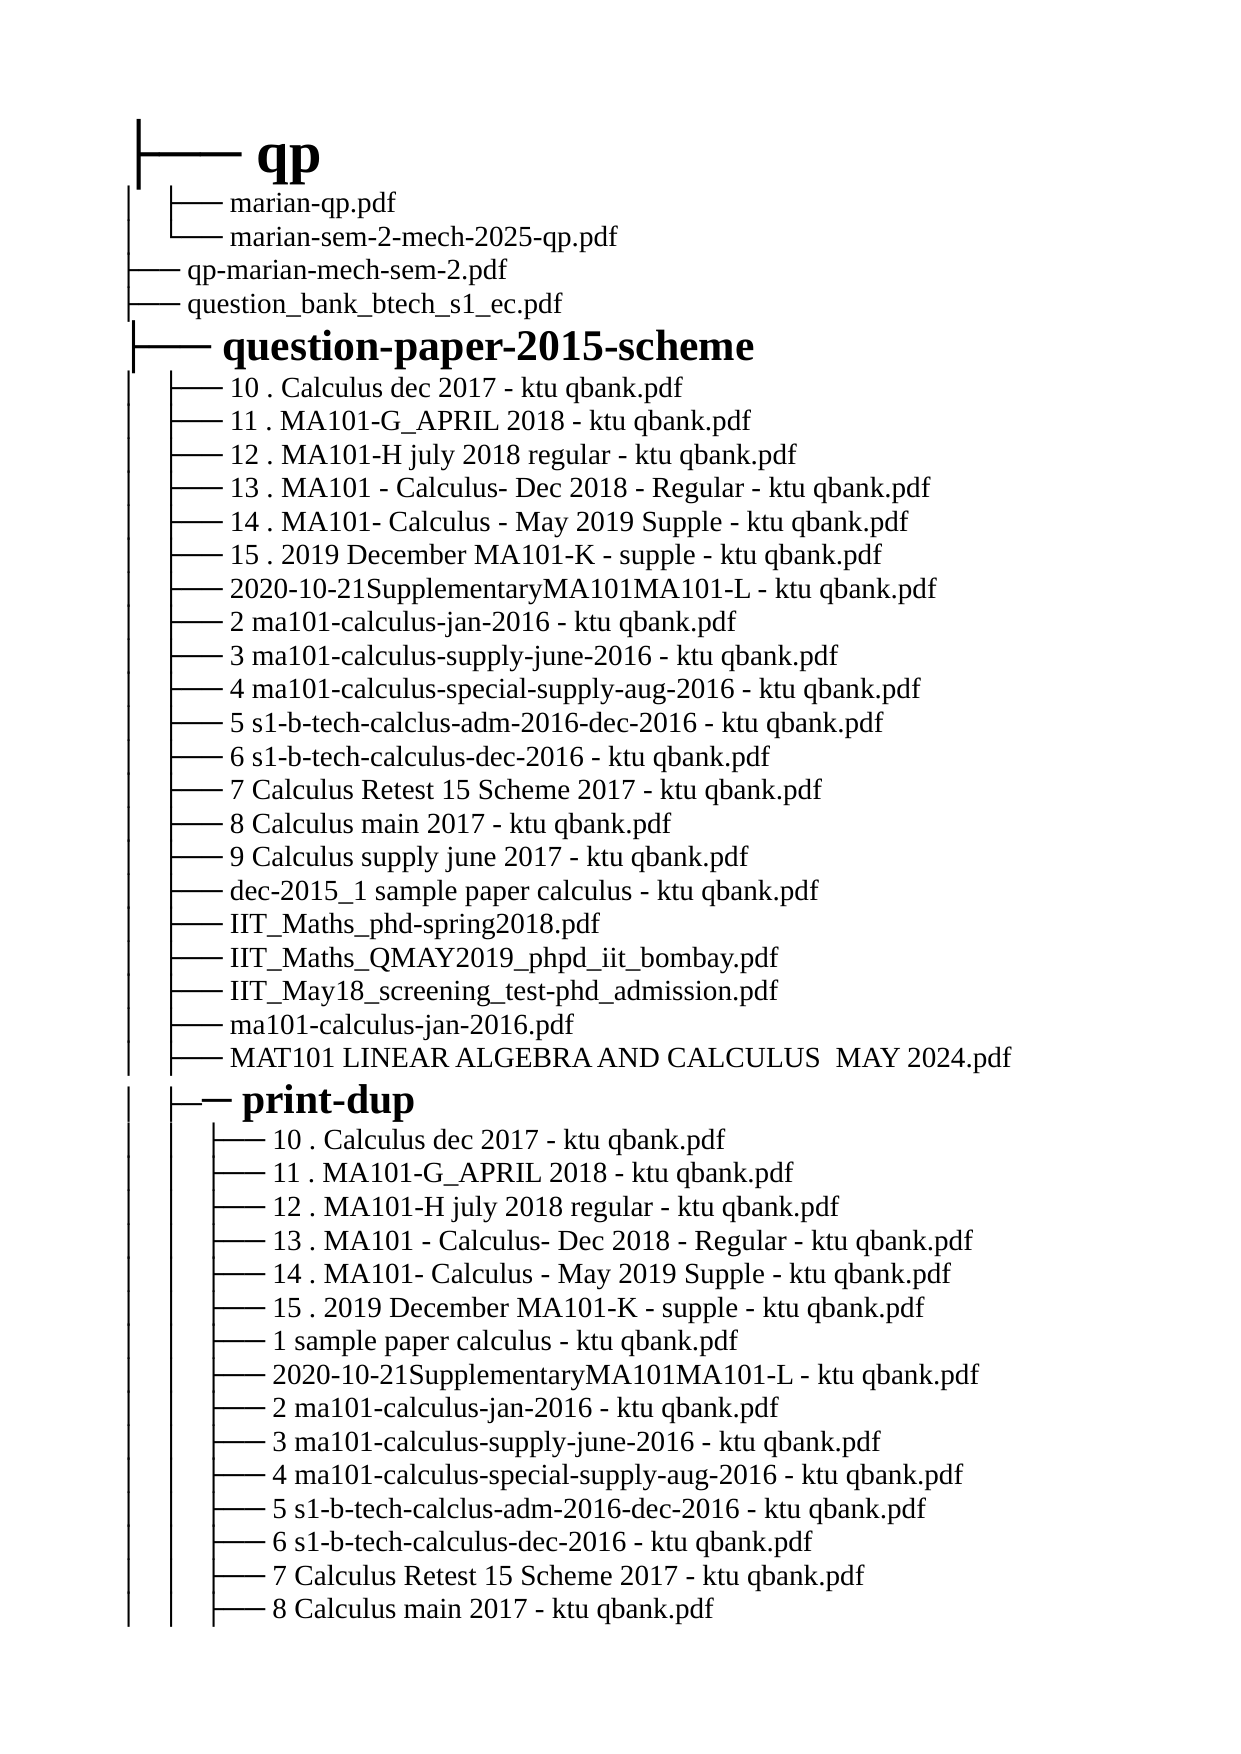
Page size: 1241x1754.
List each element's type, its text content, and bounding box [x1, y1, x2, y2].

text │ │ ├── 14 . MA101- Calculus - May 2019 Supple - ktu qbank.pdf [214, 1256, 1122, 1290]
text │ │ ├── 11 . MA101-G_APRIL 2018 - ktu qbank.pdf [129, 1156, 169, 1189]
text │ ├── 13 . MA101 - Calculus- Dec 2018 - Regular - ktu qbank.pdf [171, 470, 1122, 504]
text │ │ ├── 1 sample paper calculus - ktu qbank.pdf [214, 1323, 1122, 1357]
text │ ├── MAT101 LINEAR ALGEBRA AND CALCULUS MAY 2024.pdf [171, 1041, 1122, 1074]
text │ │ ├── 2 ma101-calculus-jan-2016 - ktu qbank.pdf [214, 1390, 1122, 1424]
text │ │ ├── 3 ma101-calculus-supply-june-2016 - ktu qbank.pdf [171, 1424, 212, 1457]
text │ │ ├── 2020-10-21SupplementaryMA101MA101-L - ktu qbank.pdf [214, 1357, 1122, 1390]
text │ │ ├── 5 s1-b-tech-calclus-adm-2016-dec-2016 - ktu qbank.pdf [171, 1491, 212, 1524]
text │ │ ├── 11 . MA101-G_APRIL 2018 - ktu qbank.pdf [214, 1156, 1122, 1189]
text │ ├── 13 . MA101 - Calculus- Dec 2018 - Regular - ktu qbank.pdf [129, 470, 169, 504]
text │ │ ├── 8 Calculus main 2017 - ktu qbank.pdf [129, 1592, 169, 1625]
text │ ├── 3 ma101-calculus-supply-june-2016 - ktu qbank.pdf [129, 638, 169, 672]
text │ │ ├── 11 . MA101-G_APRIL 2018 - ktu qbank.pdf [171, 1156, 212, 1189]
text │ ├── 2020-10-21SupplementaryMA101MA101-L - ktu qbank.pdf [129, 571, 169, 604]
text │ │ ├── 12 . MA101-H july 2018 regular - ktu qbank.pdf [171, 1189, 212, 1223]
text │ │ ├── 13 . MA101 - Calculus- Dec 2018 - Regular - ktu qbank.pdf [171, 1223, 212, 1256]
text │ ├── 6 s1-b-tech-calculus-dec-2016 - ktu qbank.pdf [129, 739, 169, 772]
text │ │ ├── 6 s1-b-tech-calculus-dec-2016 - ktu qbank.pdf [129, 1524, 169, 1558]
text │ ├── 2 ma101-calculus-jan-2016 - ktu qbank.pdf [171, 604, 1122, 638]
text │ ├── 9 Calculus supply june 2017 - ktu qbank.pdf [171, 839, 1122, 873]
text │ │ ├── 2020-10-21SupplementaryMA101MA101-L - ktu qbank.pdf [171, 1357, 212, 1390]
text │ ├── 8 Calculus main 2017 - ktu qbank.pdf [129, 806, 169, 839]
text │ ├── 2020-10-21SupplementaryMA101MA101-L - ktu qbank.pdf [171, 571, 1122, 604]
text │ ├── 5 s1-b-tech-calclus-adm-2016-dec-2016 - ktu qbank.pdf [171, 705, 1122, 739]
text │ ├── 3 ma101-calculus-supply-june-2016 - ktu qbank.pdf [171, 638, 1122, 672]
text │ │ ├── 10 . Calculus dec 2017 - ktu qbank.pdf [171, 1122, 212, 1156]
text │ │ ├── 13 . MA101 - Calculus- Dec 2018 - Regular - ktu qbank.pdf [129, 1223, 169, 1256]
text │ │ ├── 1 sample paper calculus - ktu qbank.pdf [129, 1323, 169, 1357]
text │ ├── 4 ma101-calculus-special-supply-aug-2016 - ktu qbank.pdf [171, 672, 1122, 705]
text │ ├── dec-2015_1 sample paper calculus - ktu qbank.pdf [129, 873, 169, 906]
text │ │ ├── 4 ma101-calculus-special-supply-aug-2016 - ktu qbank.pdf [129, 1457, 169, 1491]
text │ │ ├── 12 . MA101-H july 2018 regular - ktu qbank.pdf [129, 1189, 169, 1223]
text ├── question-paper-2015-scheme [118, 319, 1122, 370]
text ├── qp-marian-mech-sem-2.pdf [129, 252, 1122, 286]
text │ ├── print-dup [118, 1074, 1122, 1122]
text │ ├── 7 Calculus Retest 15 Scheme 2017 - ktu qbank.pdf [129, 772, 169, 806]
text │ ├── 6 s1-b-tech-calculus-dec-2016 - ktu qbank.pdf [171, 739, 1122, 772]
text │ ├── IIT_Maths_phd-spring2018.pdf [129, 906, 169, 940]
text │ ├── 15 . 2019 December MA101-K - supple - ktu qbank.pdf [171, 537, 1122, 571]
text │ ├── 11 . MA101-G_APRIL 2018 - ktu qbank.pdf [129, 403, 169, 437]
text │ ├── IIT_May18_screening_test-phd_admission.pdf [129, 973, 169, 1007]
text │ ├── 8 Calculus main 2017 - ktu qbank.pdf [171, 806, 1122, 839]
text │ ├── 4 ma101-calculus-special-supply-aug-2016 - ktu qbank.pdf [129, 672, 169, 705]
text │ │ ├── 12 . MA101-H july 2018 regular - ktu qbank.pdf [214, 1189, 1122, 1223]
text │ │ ├── 4 ma101-calculus-special-supply-aug-2016 - ktu qbank.pdf [214, 1457, 1122, 1491]
text │ ├── 15 . 2019 December MA101-K - supple - ktu qbank.pdf [129, 537, 169, 571]
text │ ├── IIT_Maths_QMAY2019_phpd_iit_bombay.pdf [129, 940, 169, 973]
text │ │ ├── 14 . MA101- Calculus - May 2019 Supple - ktu qbank.pdf [129, 1256, 169, 1290]
text │ ├── 9 Calculus supply june 2017 - ktu qbank.pdf [129, 839, 169, 873]
text │ └── marian-sem-2-mech-2025-qp.pdf [129, 219, 1122, 252]
text │ ├── 2 ma101-calculus-jan-2016 - ktu qbank.pdf [129, 604, 169, 638]
text │ │ ├── 13 . MA101 - Calculus- Dec 2018 - Regular - ktu qbank.pdf [214, 1223, 1122, 1256]
text │ ├── 5 s1-b-tech-calclus-adm-2016-dec-2016 - ktu qbank.pdf [129, 705, 169, 739]
text │ │ ├── 8 Calculus main 2017 - ktu qbank.pdf [171, 1592, 212, 1625]
text │ │ ├── 2 ma101-calculus-jan-2016 - ktu qbank.pdf [171, 1390, 212, 1424]
text │ ├── MAT101 LINEAR ALGEBRA AND CALCULUS MAY 2024.pdf [129, 1041, 169, 1074]
text │ │ ├── 15 . 2019 December MA101-K - supple - ktu qbank.pdf [214, 1290, 1122, 1323]
text │ │ ├── 15 . 2019 December MA101-K - supple - ktu qbank.pdf [171, 1290, 212, 1323]
text │ ├── 10 . Calculus dec 2017 - ktu qbank.pdf [129, 370, 169, 403]
text │ │ ├── 10 . Calculus dec 2017 - ktu qbank.pdf [129, 1122, 169, 1156]
text │ ├── IIT_Maths_QMAY2019_phpd_iit_bombay.pdf [171, 940, 1122, 973]
text │ ├── IIT_Maths_phd-spring2018.pdf [171, 906, 1122, 940]
text ├── qp [118, 118, 1122, 185]
text │ ├── 12 . MA101-H july 2018 regular - ktu qbank.pdf [129, 437, 169, 470]
text │ │ ├── 5 s1-b-tech-calclus-adm-2016-dec-2016 - ktu qbank.pdf [129, 1491, 169, 1524]
text │ │ ├── 7 Calculus Retest 15 Scheme 2017 - ktu qbank.pdf [129, 1558, 169, 1592]
text │ │ ├── 6 s1-b-tech-calculus-dec-2016 - ktu qbank.pdf [214, 1524, 1122, 1558]
text │ ├── marian-qp.pdf [171, 185, 1122, 219]
text │ │ ├── 8 Calculus main 2017 - ktu qbank.pdf [214, 1592, 1122, 1625]
text │ ├── 12 . MA101-H july 2018 regular - ktu qbank.pdf [171, 437, 1122, 470]
text │ │ ├── 14 . MA101- Calculus - May 2019 Supple - ktu qbank.pdf [171, 1256, 212, 1290]
text ├── question_bank_btech_s1_ec.pdf [129, 286, 1122, 319]
text │ │ ├── 3 ma101-calculus-supply-june-2016 - ktu qbank.pdf [214, 1424, 1122, 1457]
text │ ├── 14 . MA101- Calculus - May 2019 Supple - ktu qbank.pdf [129, 504, 169, 537]
text │ │ ├── 7 Calculus Retest 15 Scheme 2017 - ktu qbank.pdf [214, 1558, 1122, 1592]
text │ │ ├── 15 . 2019 December MA101-K - supple - ktu qbank.pdf [129, 1290, 169, 1323]
text │ ├── ma101-calculus-jan-2016.pdf [129, 1007, 169, 1041]
text │ │ ├── 10 . Calculus dec 2017 - ktu qbank.pdf [214, 1122, 1122, 1156]
text │ ├── 14 . MA101- Calculus - May 2019 Supple - ktu qbank.pdf [171, 504, 1122, 537]
text │ ├── 7 Calculus Retest 15 Scheme 2017 - ktu qbank.pdf [171, 772, 1122, 806]
text │ ├── 10 . Calculus dec 2017 - ktu qbank.pdf [171, 370, 1122, 403]
text │ ├── 11 . MA101-G_APRIL 2018 - ktu qbank.pdf [171, 403, 1122, 437]
text │ │ ├── 1 sample paper calculus - ktu qbank.pdf [171, 1323, 212, 1357]
text │ │ ├── 6 s1-b-tech-calculus-dec-2016 - ktu qbank.pdf [171, 1524, 212, 1558]
text │ ├── marian-qp.pdf [129, 185, 169, 219]
text │ │ ├── 3 ma101-calculus-supply-june-2016 - ktu qbank.pdf [129, 1424, 169, 1457]
text │ ├── dec-2015_1 sample paper calculus - ktu qbank.pdf [171, 873, 1122, 906]
text │ ├── IIT_May18_screening_test-phd_admission.pdf [171, 973, 1122, 1007]
text │ │ ├── 2 ma101-calculus-jan-2016 - ktu qbank.pdf [129, 1390, 169, 1424]
text │ │ ├── 5 s1-b-tech-calclus-adm-2016-dec-2016 - ktu qbank.pdf [214, 1491, 1122, 1524]
text │ ├── ma101-calculus-jan-2016.pdf [171, 1007, 1122, 1041]
text │ │ ├── 2020-10-21SupplementaryMA101MA101-L - ktu qbank.pdf [129, 1357, 169, 1390]
text │ │ ├── 7 Calculus Retest 15 Scheme 2017 - ktu qbank.pdf [171, 1558, 212, 1592]
text │ │ ├── 4 ma101-calculus-special-supply-aug-2016 - ktu qbank.pdf [171, 1457, 212, 1491]
